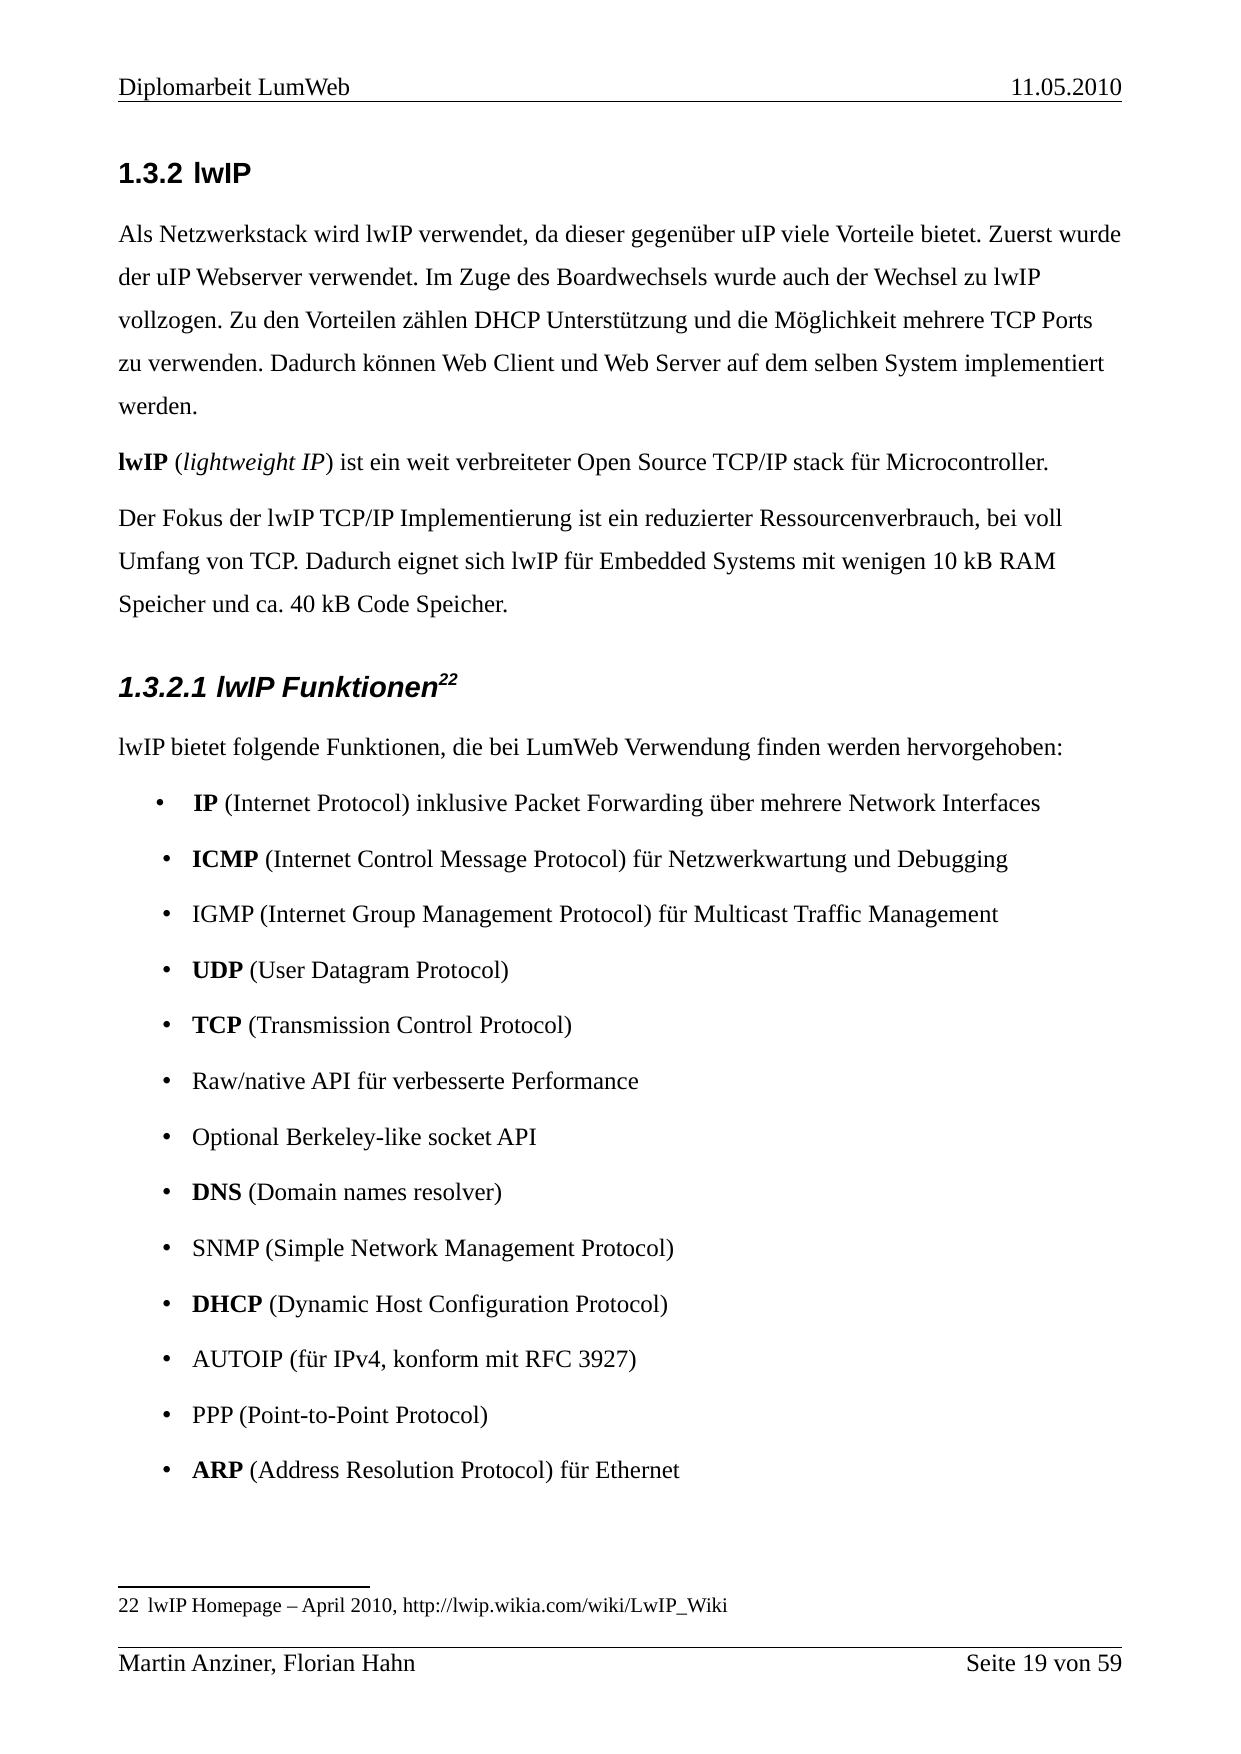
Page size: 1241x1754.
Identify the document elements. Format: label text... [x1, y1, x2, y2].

list IGMP (Internet Group Management Protocol) für Multicast Traffic Management [162, 899, 1122, 928]
list SNMP (Simple Network Management Protocol) [162, 1233, 1122, 1262]
list ARP (Address Resolution Protocol) für Ethernet [162, 1456, 1122, 1484]
list TCP (Transmission Control Protocol) [162, 1011, 1122, 1039]
text Als Netzwerkstack wird lwIP verwendet, da dieser gegenüber uIP viele Vorteile bietet. Zuerst wurde der uIP Webserver verwendet. Im Zuge des Boardwechsels wurde auch der Wechsel zu lwIP vollzogen. Zu den Vorteilen zählen DHCP Unterstützung und die Möglichkeit mehrere TCP Ports zu verwenden. Dadurch können Web Client und Web Server auf dem selben System implementiert werden. [118, 219, 1122, 420]
text lwIP Homepage – April 2010, http://lwip.wikia.com/wiki/LwIP_Wiki [118, 1593, 1122, 1617]
list ICMP (Internet Control Message Protocol) für Netzwerkwartung und Debugging [162, 844, 1122, 872]
list DHCP (Dynamic Host Configuration Protocol) [162, 1289, 1122, 1317]
list PPP (Point-to-Point Protocol) [162, 1400, 1122, 1429]
list Raw/native API für verbesserte Performance [162, 1066, 1122, 1095]
list IP (Internet Protocol) inklusive Packet Forwarding über mehrere Network Interfaces [156, 788, 1122, 817]
subtitle lwIP Funktionen [118, 669, 1122, 703]
list UDP (User Datagram Protocol) [162, 955, 1122, 984]
list AUTOIP (für IPv4, konform mit RFC 3927) [162, 1344, 1122, 1373]
list Optional Berkeley-like socket API [162, 1122, 1122, 1151]
text lwIP bietet folgende Funktionen, die bei LumWeb Verwendung finden werden hervorgehoben: [118, 732, 1122, 761]
text Der Fokus der lwIP TCP/IP Implementierung ist ein reduzierter Ressourcenverbrauch, bei voll Umfang von TCP. Dadurch eignet sich lwIP für Embedded Systems mit wenigen 10 kB RAM Speicher und ca. 40 kB Code Speicher. [118, 503, 1122, 618]
subtitle lwIP [118, 156, 1122, 190]
text lwIP (lightweight IP) ist ein weit verbreiteter Open Source TCP/IP stack für Microcontroller. [118, 447, 1122, 476]
list DNS (Domain names resolver) [162, 1177, 1122, 1206]
